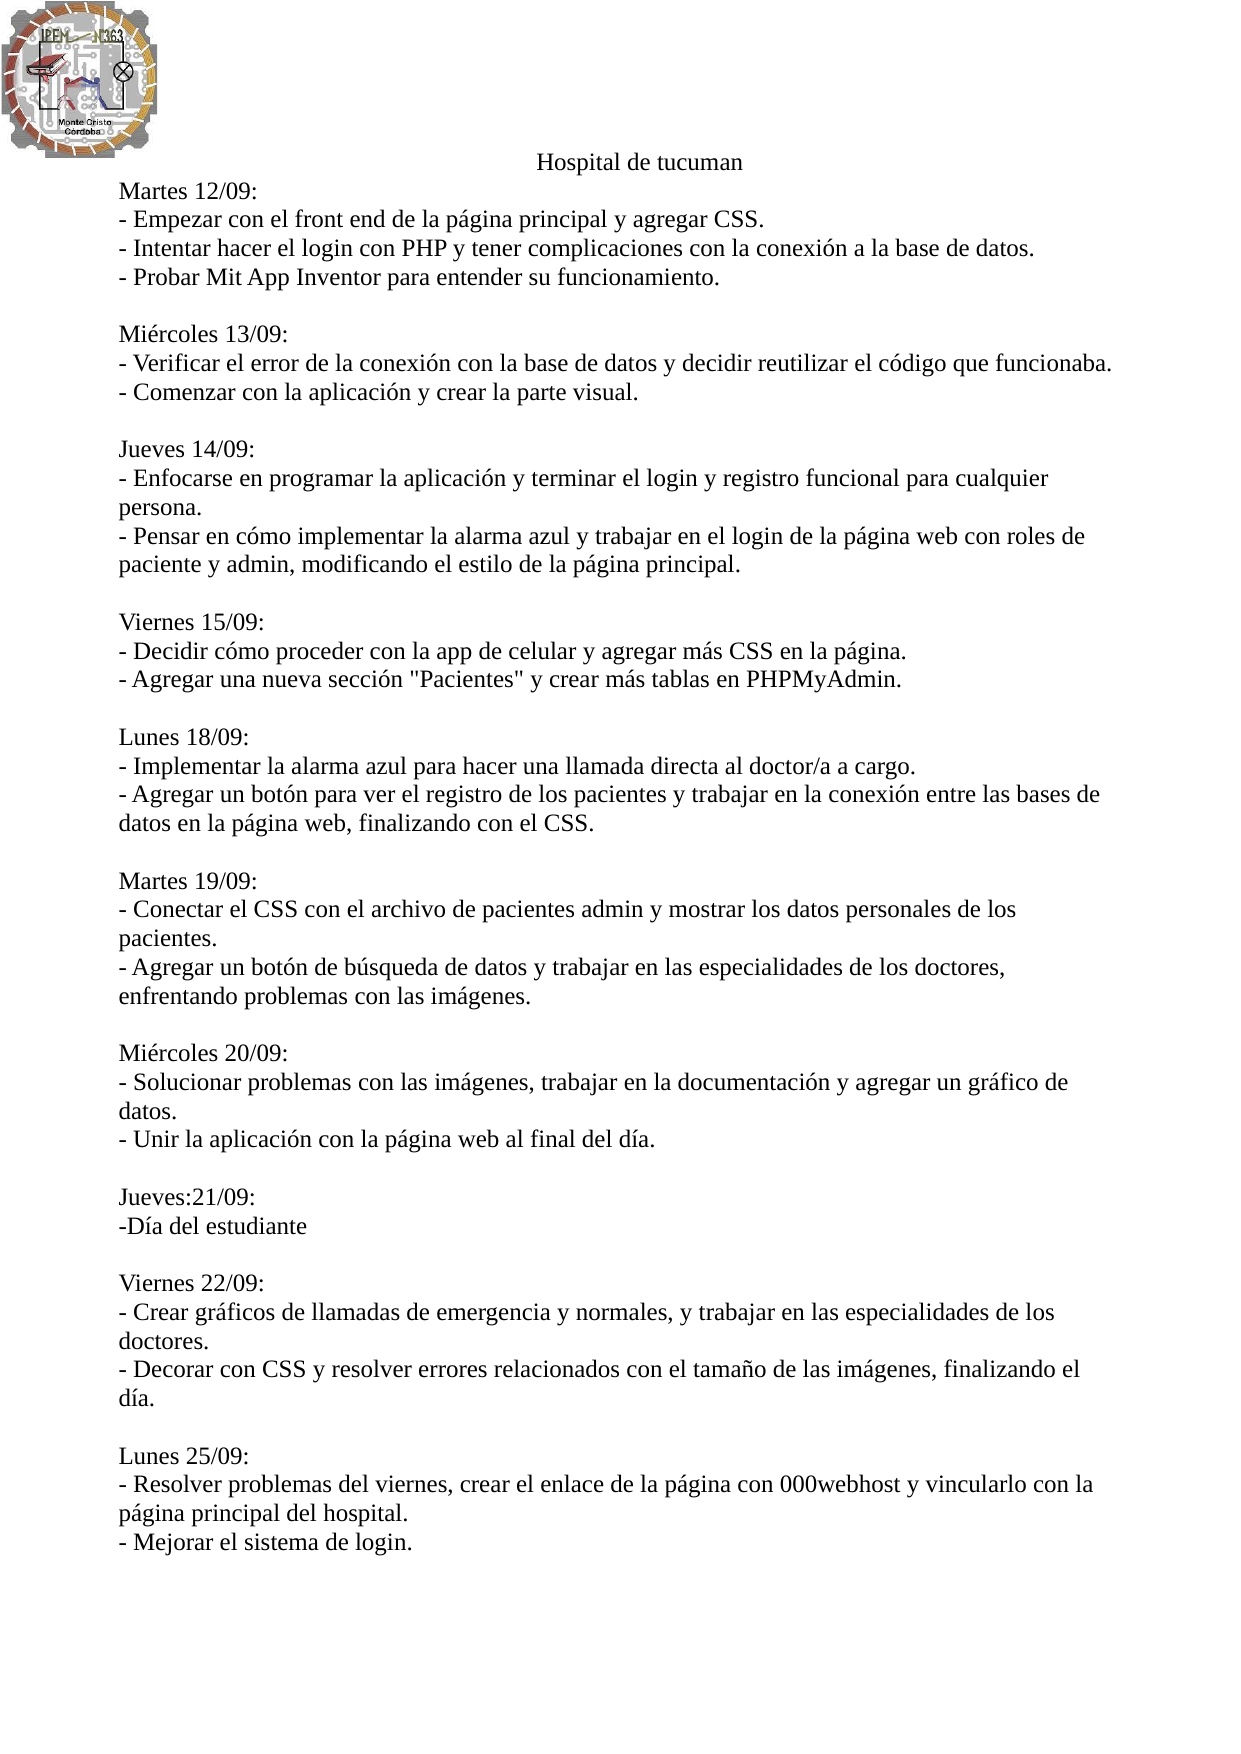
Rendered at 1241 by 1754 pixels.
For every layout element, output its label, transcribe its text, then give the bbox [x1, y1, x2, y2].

text Martes 19/09: [118, 866, 1122, 894]
text - Comenzar con la aplicación y crear la parte visual. [118, 377, 1122, 406]
text Miércoles 20/09: [118, 1038, 1122, 1067]
text - Agregar una nueva sección "Pacientes" y crear más tablas en PHPMyAdmin. [118, 664, 1122, 693]
text - Decorar con CSS y resolver errores relacionados con el tamaño de las imágenes, finalizando el día. [118, 1354, 1122, 1412]
text - Empezar con el front end de la página principal y agregar CSS. [118, 204, 1122, 233]
text - Verificar el error de la conexión con la base de datos y decidir reutilizar el código que funcionaba. [118, 348, 1122, 377]
text - Resolver problemas del viernes, crear el enlace de la página con 000webhost y vincularlo con la página principal del hospital. [118, 1469, 1122, 1527]
text Martes 12/09: [118, 176, 1122, 204]
text - Decidir cómo proceder con la app de celular y agregar más CSS en la página. [118, 636, 1122, 664]
text - Pensar en cómo implementar la alarma azul y trabajar en el login de la página web con roles de paciente y admin, modificando el estilo de la página principal. [118, 521, 1122, 578]
text Jueves 14/09: [118, 434, 1122, 463]
text - Enfocarse en programar la aplicación y terminar el login y registro funcional para cualquier persona. [118, 463, 1122, 521]
text - Conectar el CSS con el archivo de pacientes admin y mostrar los datos personales de los pacientes. [118, 894, 1122, 952]
text - Agregar un botón para ver el registro de los pacientes y trabajar en la conexión entre las bases de datos en la página web, finalizando con el CSS. [118, 779, 1122, 837]
text - Probar Mit App Inventor para entender su funcionamiento. [118, 262, 1122, 291]
text - Solucionar problemas con las imágenes, trabajar en la documentación y agregar un gráfico de datos. [118, 1067, 1122, 1124]
text Miércoles 13/09: [118, 319, 1122, 348]
text -Día del estudiante [118, 1211, 1122, 1239]
text - Implementar la alarma azul para hacer una llamada directa al doctor/a a cargo. [118, 751, 1122, 779]
text Viernes 22/09: [118, 1268, 1122, 1297]
text Lunes 18/09: [118, 722, 1122, 751]
text - Agregar un botón de búsqueda de datos y trabajar en las especialidades de los doctores, enfrentando problemas con las imágenes. [118, 952, 1122, 1009]
text Hospital de tucuman [118, 147, 1122, 176]
text Lunes 25/09: [118, 1441, 1122, 1469]
picture [1, 1, 158, 158]
text - Intentar hacer el login con PHP y tener complicaciones con la conexión a la base de datos. [118, 233, 1122, 262]
text - Unir la aplicación con la página web al final del día. [118, 1124, 1122, 1153]
text Viernes 15/09: [118, 607, 1122, 636]
text - Mejorar el sistema de login. [118, 1527, 1122, 1556]
text - Crear gráficos de llamadas de emergencia y normales, y trabajar en las especialidades de los doctores. [118, 1297, 1122, 1354]
text Jueves:21/09: [118, 1182, 1122, 1211]
